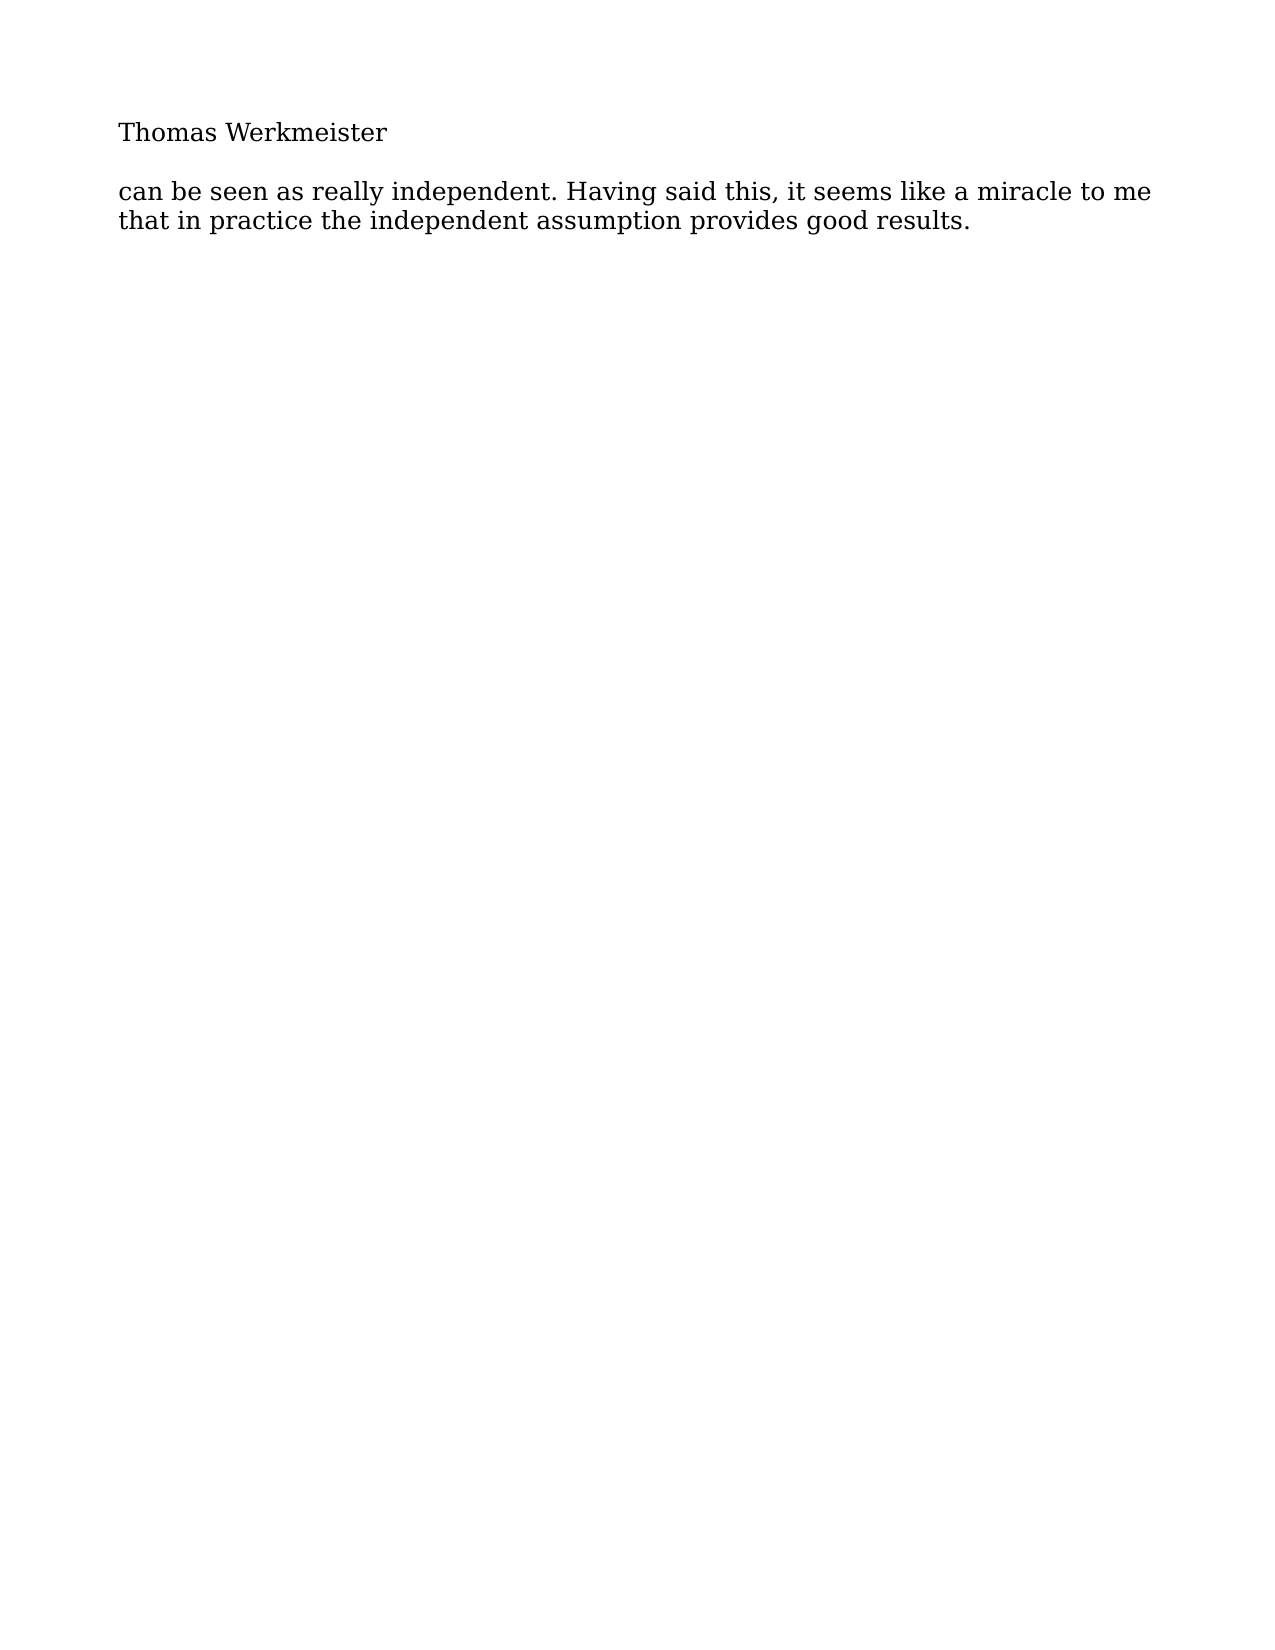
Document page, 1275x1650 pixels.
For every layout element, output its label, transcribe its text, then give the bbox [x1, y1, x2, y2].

text can be seen as really independent. Having said this, it seems like a miracle to me that in practice the independent assumption provides good results. [118, 177, 1157, 235]
